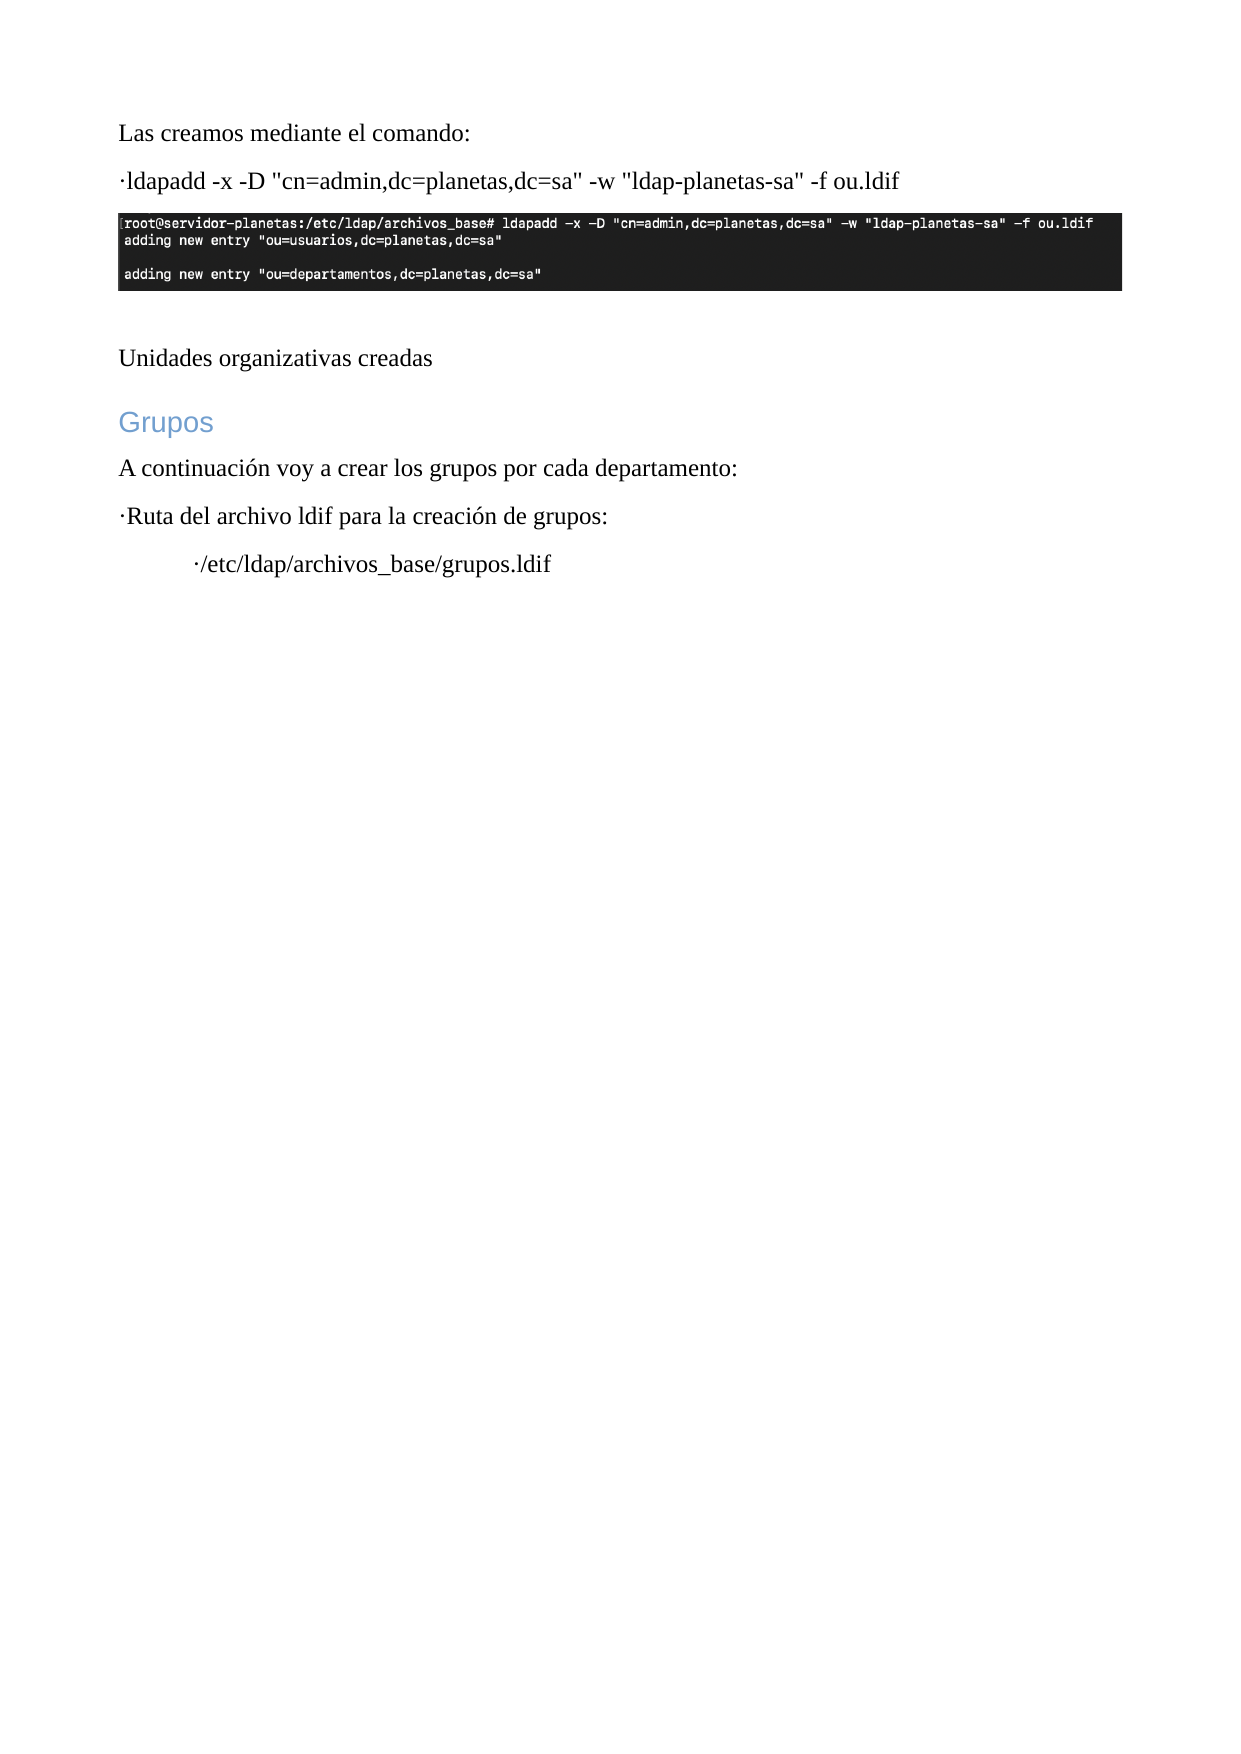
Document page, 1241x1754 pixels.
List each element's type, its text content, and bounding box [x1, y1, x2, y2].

text Unidades organizativas creadas [118, 343, 1122, 371]
picture [118, 213, 1123, 291]
text ·ldapadd -x -D "cn=admin,dc=planetas,dc=sa" -w "ldap-planetas-sa" -f ou.ldif [118, 166, 1122, 194]
text ·/etc/ldap/archivos_base/grupos.ldif [118, 549, 1122, 577]
text ·Ruta del archivo ldif para la creación de grupos: [118, 501, 1122, 530]
text Las creamos mediante el comando: [118, 118, 1122, 147]
subtitle Grupos [118, 405, 1122, 439]
text A continuación voy a crear los grupos por cada departamento: [118, 453, 1122, 482]
